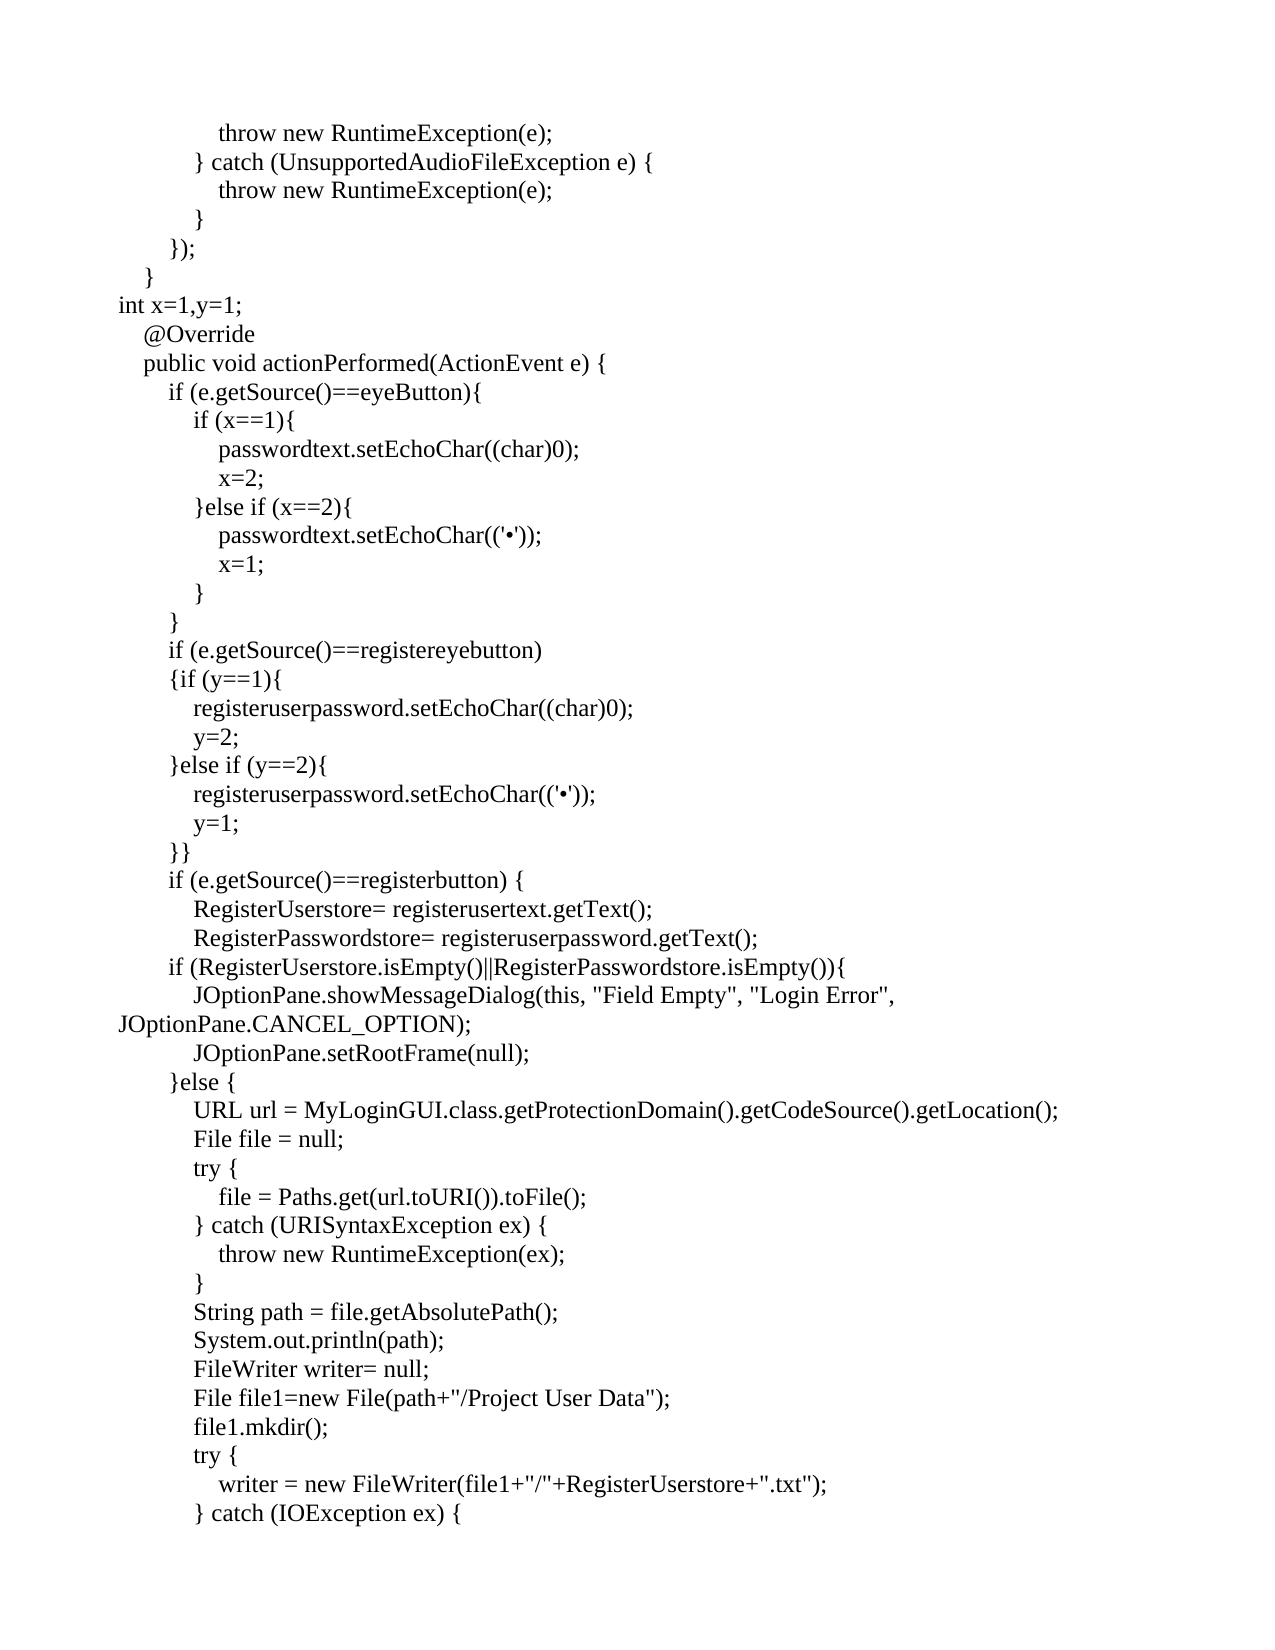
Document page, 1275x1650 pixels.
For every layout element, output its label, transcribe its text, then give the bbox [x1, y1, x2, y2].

text @Override [118, 319, 1157, 348]
text y=2; [118, 722, 1157, 751]
text if (e.getSource()==registereyebutton) [118, 636, 1157, 664]
text } catch (UnsupportedAudioFileException e) { [118, 147, 1157, 176]
text file = Paths.get(url.toURI()).toFile(); [118, 1182, 1157, 1211]
text throw new RuntimeException(ex); [118, 1239, 1157, 1268]
text if (x==1){ [118, 406, 1157, 434]
text throw new RuntimeException(e); [118, 176, 1157, 204]
text registeruserpassword.setEchoChar((char)0); [118, 693, 1157, 722]
text int x=1,y=1; [118, 291, 1157, 319]
text }} [118, 837, 1157, 866]
text try { [118, 1441, 1157, 1469]
text x=1; [118, 549, 1157, 578]
text String path = file.getAbsolutePath(); [118, 1297, 1157, 1326]
text JOptionPane.showMessageDialog(this, "Field Empty", "Login Error", JOptionPane.CANCEL_OPTION); [118, 981, 1157, 1038]
text } [118, 578, 1157, 607]
text } catch (URISyntaxException ex) { [118, 1211, 1157, 1239]
text System.out.println(path); [118, 1326, 1157, 1354]
text } [118, 1268, 1157, 1297]
text } [118, 607, 1157, 636]
text if (e.getSource()==eyeButton){ [118, 377, 1157, 406]
text } catch (IOException ex) { [118, 1498, 1157, 1527]
text file1.mkdir(); [118, 1412, 1157, 1441]
text RegisterPasswordstore= registeruserpassword.getText(); [118, 923, 1157, 952]
text passwordtext.setEchoChar(('•')); [118, 521, 1157, 549]
text public void actionPerformed(ActionEvent e) { [118, 348, 1157, 377]
text x=2; [118, 463, 1157, 492]
text JOptionPane.setRootFrame(null); [118, 1038, 1157, 1067]
text }); [118, 233, 1157, 262]
text File file1=new File(path+"/Project User Data"); [118, 1383, 1157, 1412]
text registeruserpassword.setEchoChar(('•')); [118, 779, 1157, 808]
text }else if (y==2){ [118, 751, 1157, 779]
text writer = new FileWriter(file1+"/"+RegisterUserstore+".txt"); [118, 1469, 1157, 1498]
text if (e.getSource()==registerbutton) { [118, 866, 1157, 894]
text } [118, 204, 1157, 233]
text File file = null; [118, 1124, 1157, 1153]
text try { [118, 1153, 1157, 1182]
text RegisterUserstore= registerusertext.getText(); [118, 894, 1157, 923]
text y=1; [118, 808, 1157, 837]
text URL url = MyLoginGUI.class.getProtectionDomain().getCodeSource().getLocation(); [118, 1096, 1157, 1124]
text }else if (x==2){ [118, 492, 1157, 521]
text {if (y==1){ [118, 664, 1157, 693]
text throw new RuntimeException(e); [118, 118, 1157, 147]
text FileWriter writer= null; [118, 1354, 1157, 1383]
text passwordtext.setEchoChar((char)0); [118, 434, 1157, 463]
text }else { [118, 1067, 1157, 1096]
text } [118, 262, 1157, 291]
text if (RegisterUserstore.isEmpty()||RegisterPasswordstore.isEmpty()){ [118, 952, 1157, 981]
